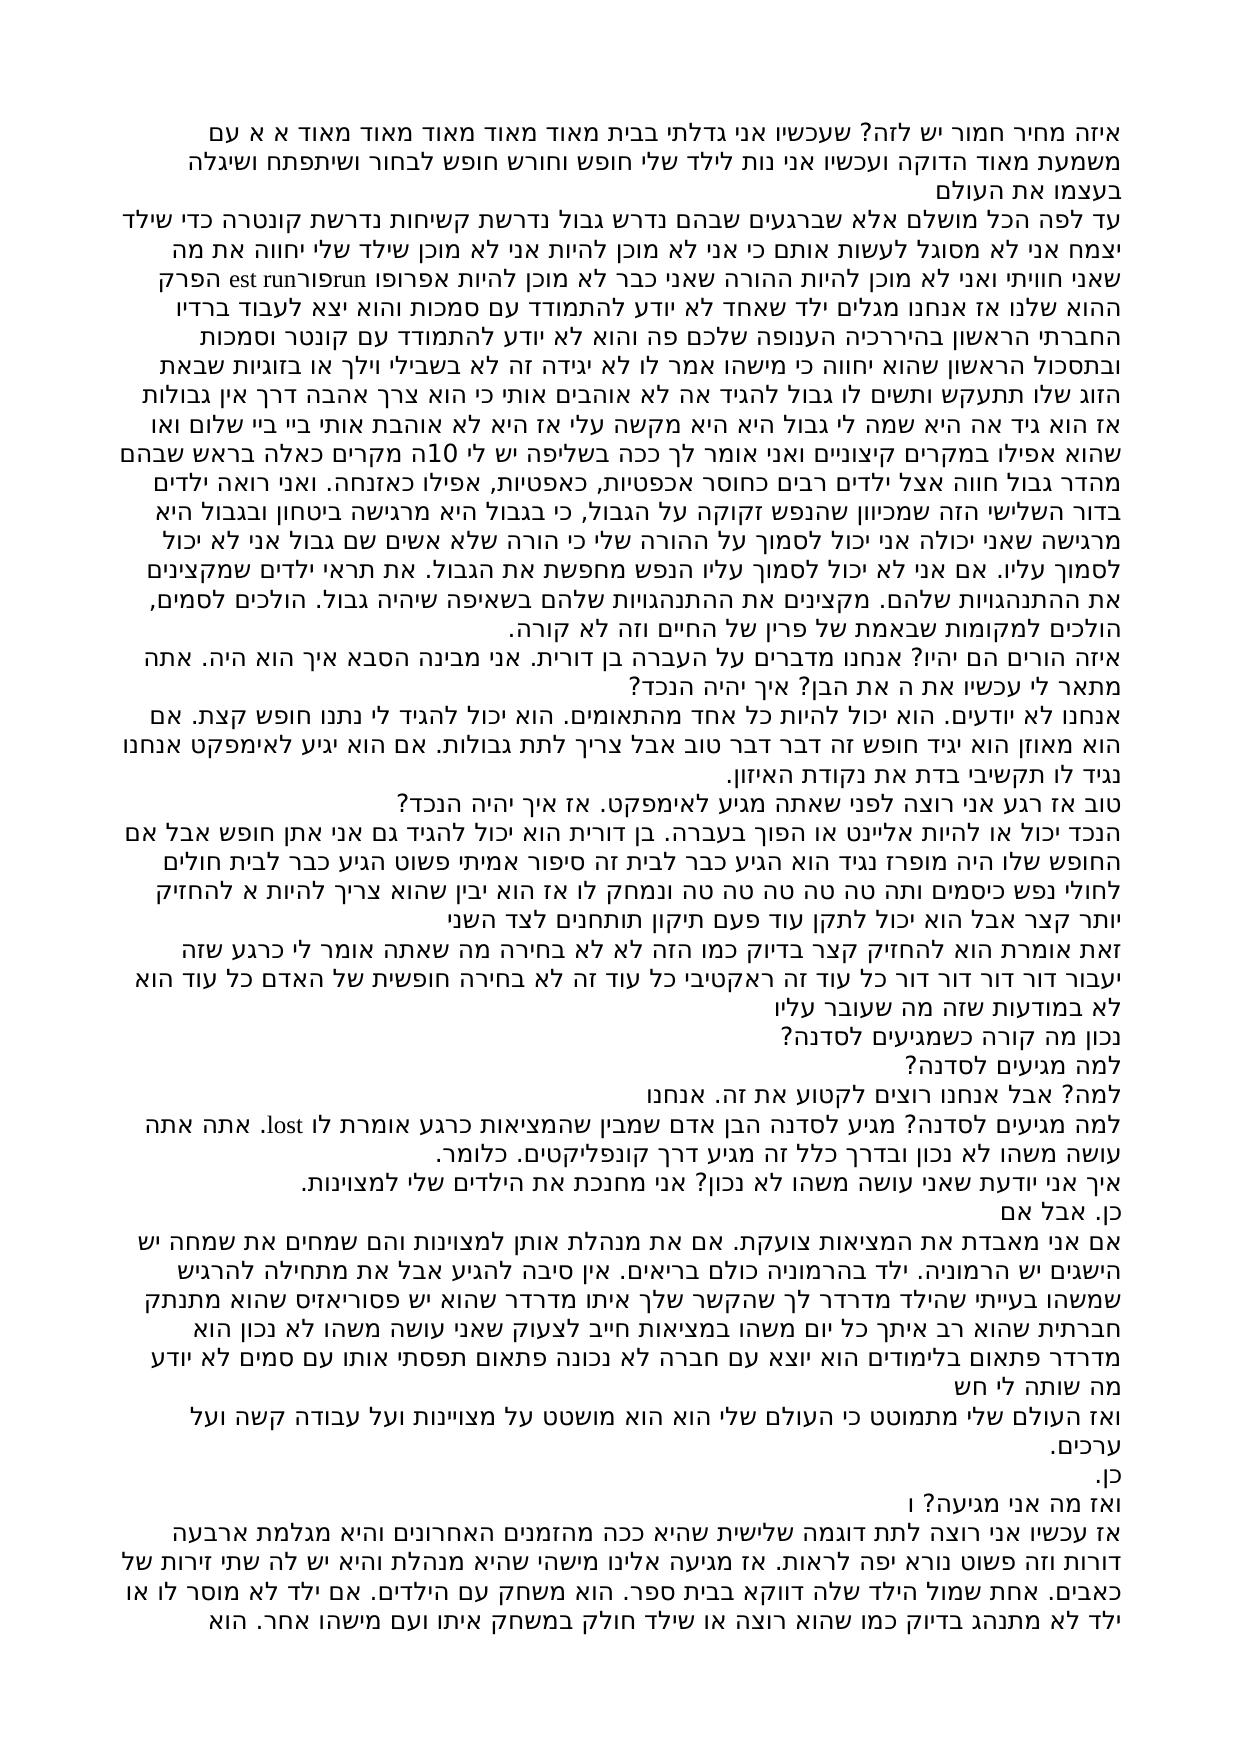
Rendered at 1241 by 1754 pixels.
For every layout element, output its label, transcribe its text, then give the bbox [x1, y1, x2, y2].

text למה? אבל אנחנו רוצים לקטוע את זה. אנחנו [118, 1081, 1122, 1110]
text אז עכשיו אני רוצה לתת דוגמה שלישית שהיא ככה מהזמנים האחרונים והיא מגלמת ארבעה דורות וזה פשוט נורא יפה לראות. אז מגיעה אלינו מישהי שהיא מנהלת והיא יש לה שתי זירות של כאבים. אחת שמול הילד שלה דווקא בבית ספר. הוא משחק עם הילדים. אם ילד לא מוסר לו או ילד לא מתנהג בדיוק כמו שהוא רוצה או שילד חולק במשחק איתו ועם מישהו אחר. הוא [118, 1518, 1122, 1635]
text אם אני מאבדת את המציאות צועקת. אם את מנהלת אותן למצוינות והם שמחים את שמחה יש הישגים יש הרמוניה. ילד בהרמוניה כולם בריאים. אין סיבה להגיע אבל את מתחילה להרגיש שמשהו בעייתי שהילד מדרדר לך שהקשר שלך איתו מדרדר שהוא יש פסוריאזיס שהוא מתנתק חברתית שהוא רב איתך כל יום משהו במציאות חייב לצעוק שאני עושה משהו לא נכון הוא מדרדר פתאום בלימודים הוא יוצא עם חברה לא נכונה פתאום תפסתי אותו עם סמים לא יודע מה שותה לי חש [118, 1227, 1122, 1402]
text למה מגיעים לסדנה? [118, 1052, 1122, 1081]
text כן. אבל אם [118, 1197, 1122, 1227]
text ואז מה אני מגיעה? ו [118, 1489, 1122, 1518]
text כן. [118, 1460, 1122, 1489]
text ואז העולם שלי מתמוטט כי העולם שלי הוא הוא מושטט על מצויינות ועל עבודה קשה ועל ערכים. [118, 1402, 1122, 1460]
text נכון מה קורה כשמגיעים לסדנה? [118, 1022, 1122, 1052]
text איזה מחיר חמור יש לזה? שעכשיו אני גדלתי בבית מאוד מאוד מאוד מאוד מאוד א א עם משמעת מאוד הדוקה ועכשיו אני נות לילד שלי חופש וחורש חופש לבחור ושיתפתח ושיגלה בעצמו את העולם [118, 118, 1122, 206]
text זאת אומרת הוא להחזיק קצר בדיוק כמו הזה לא לא בחירה מה שאתה אומר לי כרגע שזה יעבור דור דור דור דור כל עוד זה ראקטיבי כל עוד זה לא בחירה חופשית של האדם כל עוד הוא לא במודעות שזה מה שעובר עליו [118, 935, 1122, 1022]
text טוב אז רגע אני רוצה לפני שאתה מגיע לאימפקט. אז איך יהיה הנכד? [118, 789, 1122, 818]
text איך אני יודעת שאני עושה משהו לא נכון? אני מחנכת את הילדים שלי למצוינות. [118, 1168, 1122, 1197]
text אנחנו לא יודעים. הוא יכול להיות כל אחד מהתאומים. הוא יכול להגיד לי נתנו חופש קצת. אם הוא מאוזן הוא יגיד חופש זה דבר דבר טוב אבל צריך לתת גבולות. אם הוא יגיע לאימפקט אנחנו נגיד לו תקשיבי בדת את נקודת האיזון. [118, 702, 1122, 789]
text הנכד יכול או להיות אליינט או הפוך בעברה. בן דורית הוא יכול להגיד גם אני אתן חופש אבל אם החופש שלו היה מופרז נגיד הוא הגיע כבר לבית זה סיפור אמיתי פשוט הגיע כבר לבית חולים לחולי נפש כיסמים ותה טה טה טה טה טה ונמחק לו אז הוא יבין שהוא צריך להיות א להחזיק יותר קצר אבל הוא יכול לתקן עוד פעם תיקון תותחנים לצד השני [118, 818, 1122, 935]
text למה מגיעים לסדנה? מגיע לסדנה הבן אדם שמבין שהמציאות כרגע אומרת לו lost. אתה אתה עושה משהו לא נכון ובדרך כלל זה מגיע דרך קונפליקטים. כלומר. [118, 1110, 1122, 1168]
text איזה הורים הם יהיו? אנחנו מדברים על העברה בן דורית. אני מבינה הסבא איך הוא היה. אתה מתאר לי עכשיו את ה את הבן? איך יהיה הנכד? [118, 643, 1122, 702]
text עד לפה הכל מושלם אלא שברגעים שבהם נדרש גבול נדרשת קשיחות נדרשת קונטרה כדי שילד יצמח אני לא מסוגל לעשות אותם כי אני לא מוכן להיות אני לא מוכן שילד שלי יחווה את מה שאני חוויתי ואני לא מוכן להיות ההורה שאני כבר לא מוכן להיות אפרופו runפורest run הפרק ההוא שלנו אז אנחנו מגלים ילד שאחד לא יודע להתמודד עם סמכות והוא יצא לעבוד ברדיו החברתי הראשון בהיררכיה הענופה שלכם פה והוא לא יודע להתמודד עם קונטר וסמכות ובתסכול הראשון שהוא יחווה כי מישהו אמר לו לא יגידה זה לא בשבילי וילך או בזוגיות שבאת הזוג שלו תתעקש ותשים לו גבול להגיד אה לא אוהבים אותי כי הוא צרך אהבה דרך אין גבולות אז הוא גיד אה היא שמה לי גבול היא היא מקשה עלי אז היא לא אוהבת אותי ביי ביי שלום ואו שהוא אפילו במקרים קיצוניים ואני אומר לך ככה בשליפה יש לי 10ה מקרים כאלה בראש שבהם מהדר גבול חווה אצל ילדים רבים כחוסר אכפטיות, כאפטיות, אפילו כאזנחה. ואני רואה ילדים בדור השלישי הזה שמכיוון שהנפש זקוקה על הגבול, כי בגבול היא מרגישה ביטחון ובגבול היא מרגישה שאני יכולה אני יכול לסמוך על ההורה שלי כי הורה שלא אשים שם גבול אני לא יכול לסמוך עליו. אם אני לא יכול לסמוך עליו הנפש מחפשת את הגבול. את תראי ילדים שמקצינים את ההתנהגויות שלהם. מקצינים את ההתנהגויות שלהם בשאיפה שיהיה גבול. הולכים לסמים, הולכים למקומות שבאמת של פרין של החיים וזה לא קורה. [118, 206, 1122, 643]
